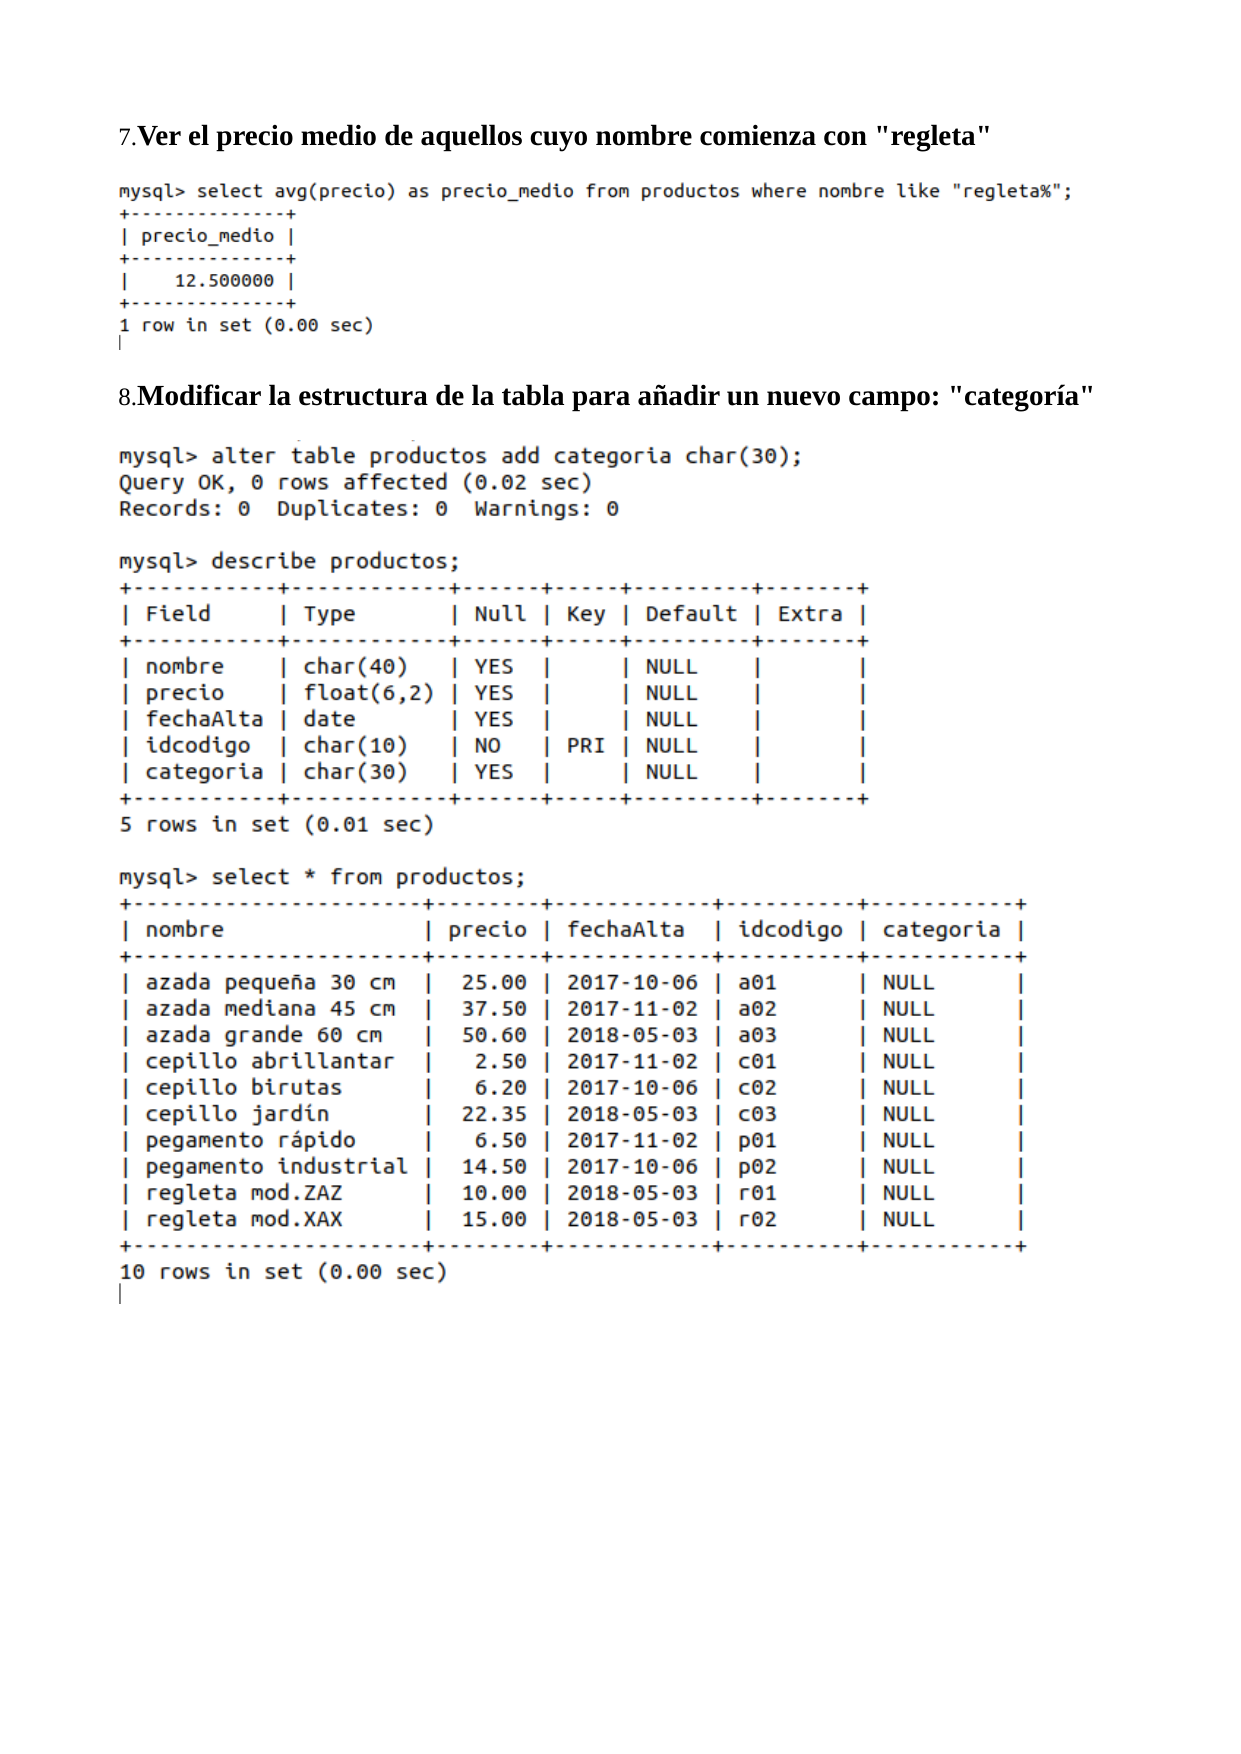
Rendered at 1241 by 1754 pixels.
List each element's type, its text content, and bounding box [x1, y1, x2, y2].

picture [118, 180, 1123, 350]
picture [118, 440, 1123, 1304]
text 7.Ver el precio medio de aquellos cuyo nombre comienza con "regleta" [118, 118, 1122, 152]
text 8.Modificar la estructura de la tabla para añadir un nuevo campo: "categoría" [118, 378, 1122, 411]
